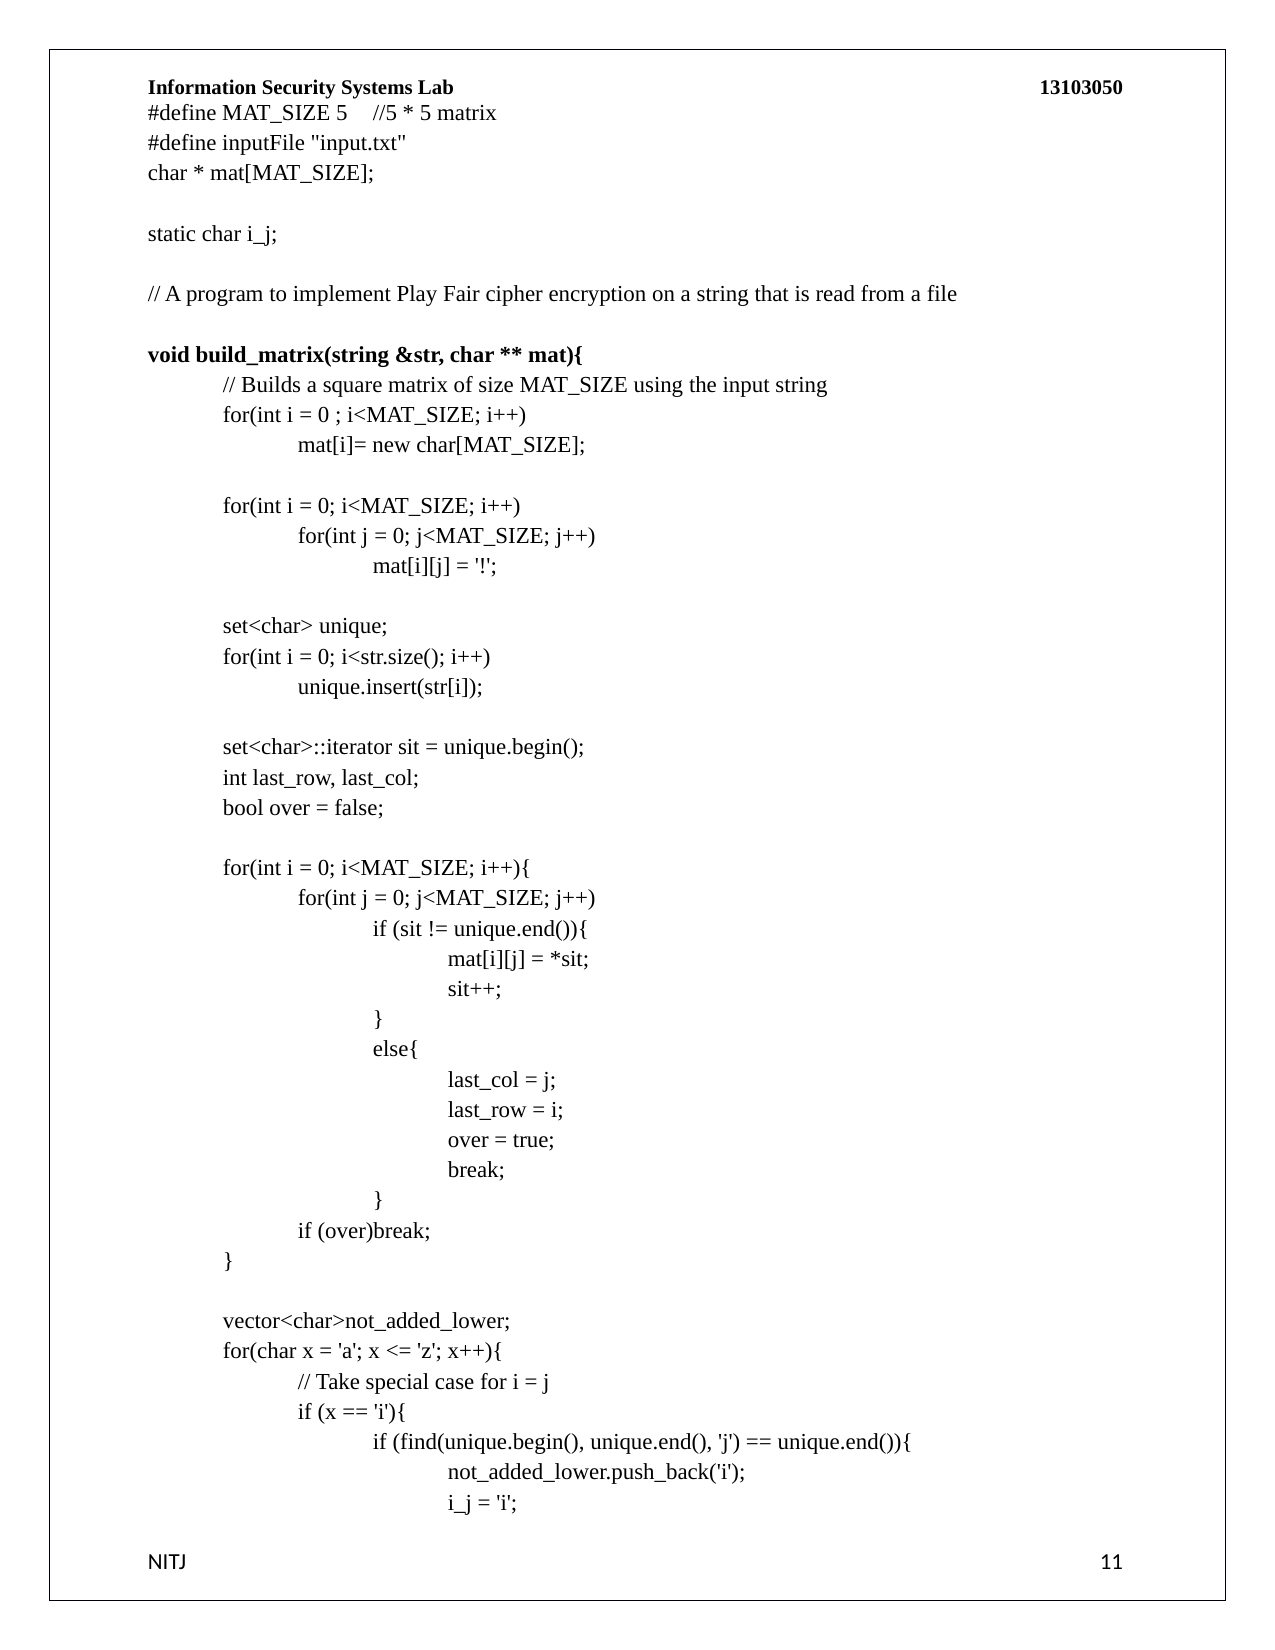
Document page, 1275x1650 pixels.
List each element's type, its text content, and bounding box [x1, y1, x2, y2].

text mat[i]= new char[MAT_SIZE]; [148, 431, 1169, 458]
text } [148, 1187, 1169, 1213]
text set<char>::iterator sit = unique.begin(); [148, 733, 1169, 760]
text for(int i = 0; i<MAT_SIZE; i++) [148, 492, 1169, 518]
text if (over)break; [148, 1217, 1169, 1243]
text mat[i][j] = *sit; [148, 945, 1169, 971]
text bool over = false; [148, 794, 1169, 820]
text last_col = j; [148, 1066, 1169, 1092]
text static char i_j; [148, 220, 1169, 246]
text for(int i = 0; i<MAT_SIZE; i++){ [148, 854, 1169, 881]
text #define inputFile "input.txt" [148, 129, 1169, 156]
text for(char x = 'a'; x <= 'z'; x++){ [148, 1338, 1169, 1364]
text for(int j = 0; j<MAT_SIZE; j++) [148, 522, 1169, 548]
text not_added_lower.push_back('i'); [148, 1458, 1169, 1485]
text void build_matrix(string &str, char ** mat){ [148, 341, 1169, 367]
text over = true; [148, 1126, 1169, 1152]
text if (sit != unique.end()){ [148, 915, 1169, 941]
text last_row = i; [148, 1096, 1169, 1122]
text int last_row, last_col; [148, 764, 1169, 790]
text } [148, 1247, 1169, 1273]
text i_j = 'i'; [148, 1489, 1169, 1515]
text char * mat[MAT_SIZE]; [148, 159, 1169, 186]
text else{ [148, 1036, 1169, 1062]
text // A program to implement Play Fair cipher encryption on a string that is read from a file [148, 280, 1169, 307]
text mat[i][j] = '!'; [148, 552, 1169, 578]
text break; [148, 1156, 1169, 1183]
text unique.insert(str[i]); [148, 673, 1169, 699]
text for(int i = 0; i<str.size(); i++) [148, 643, 1169, 669]
text for(int j = 0; j<MAT_SIZE; j++) [148, 884, 1169, 911]
text if (x == 'i'){ [148, 1398, 1169, 1424]
text // Builds a square matrix of size MAT_SIZE using the input string [148, 371, 1169, 397]
text // Take special case for i = j [148, 1368, 1169, 1394]
text set<char> unique; [148, 613, 1169, 639]
text } [148, 1005, 1169, 1032]
text sit++; [148, 975, 1169, 1001]
text for(int i = 0 ; i<MAT_SIZE; i++) [148, 401, 1169, 427]
text vector<char>not_added_lower; [148, 1307, 1169, 1334]
text if (find(unique.begin(), unique.end(), 'j') == unique.end()){ [148, 1428, 1169, 1454]
text #define MAT_SIZE 5 //5 * 5 matrix [148, 99, 1169, 125]
